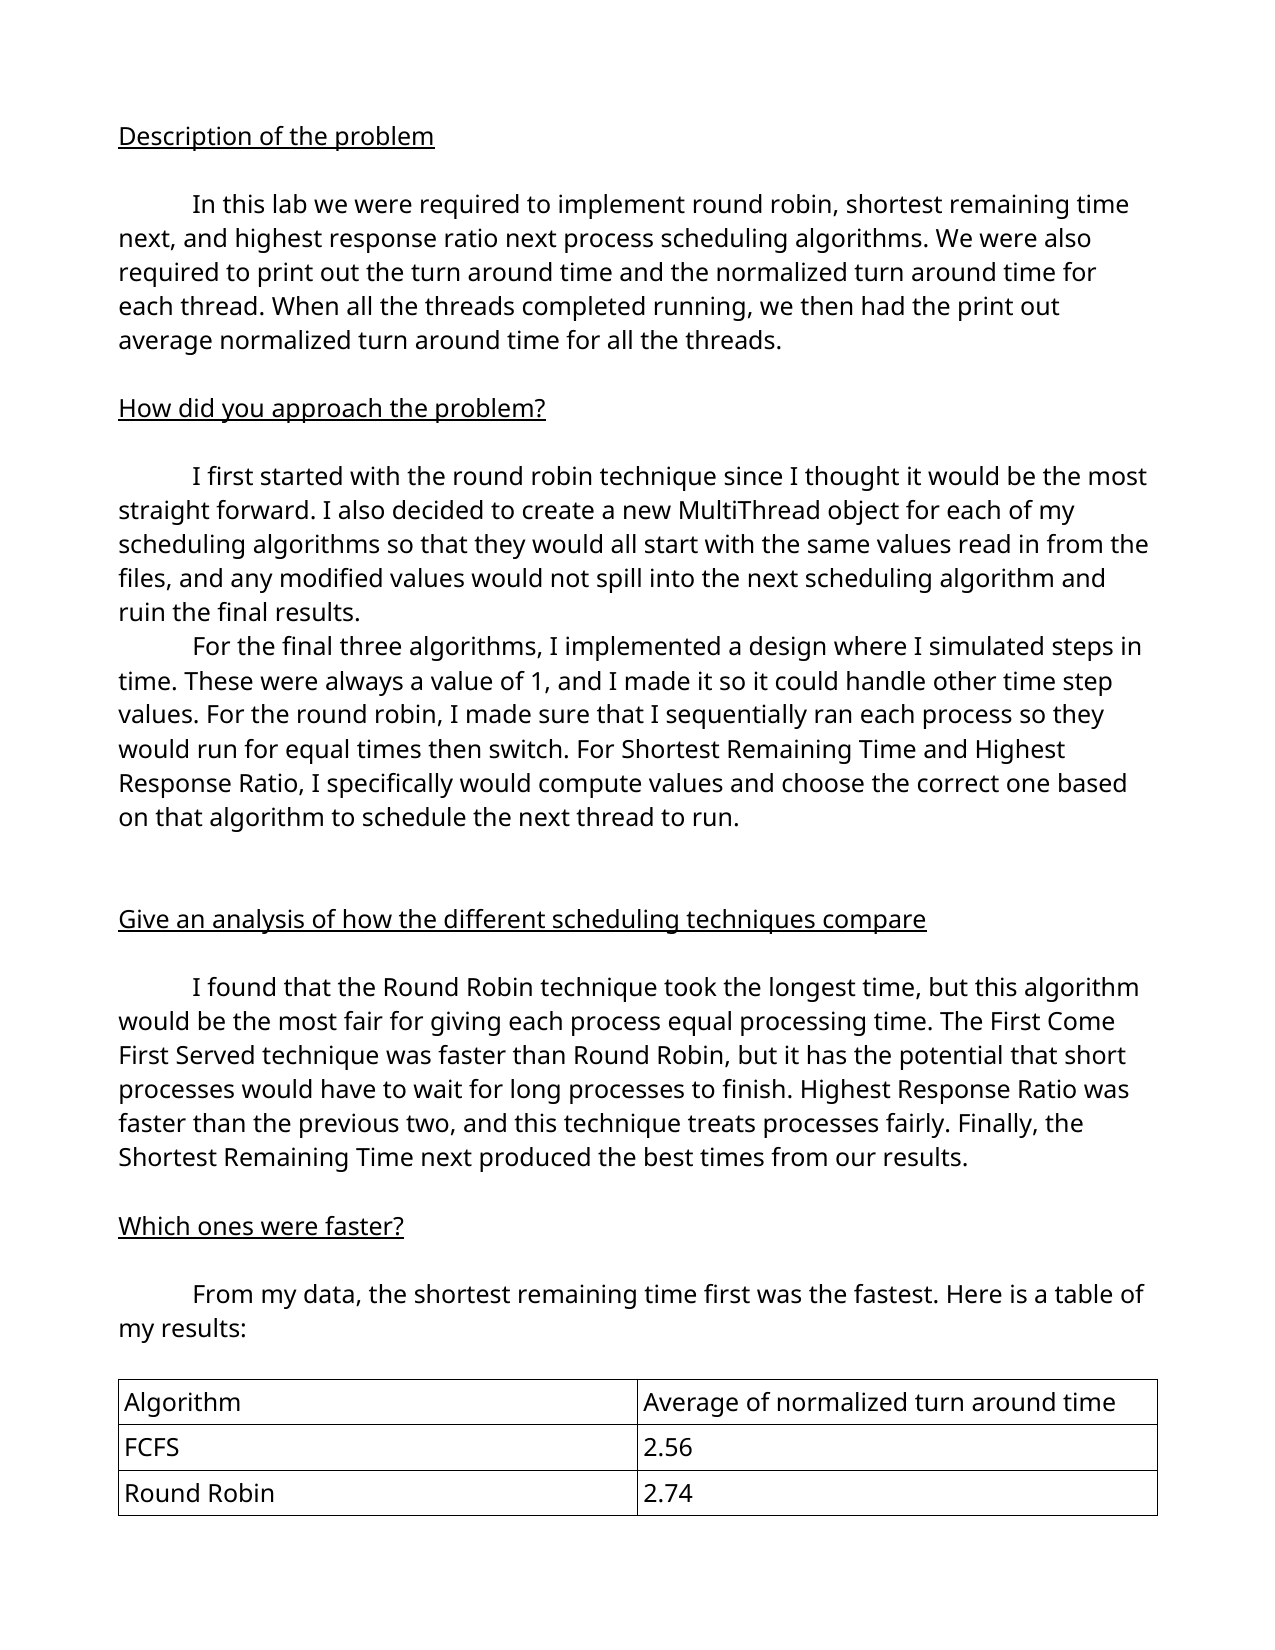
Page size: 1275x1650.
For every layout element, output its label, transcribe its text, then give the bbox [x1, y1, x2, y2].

text Give an analysis of how the different scheduling techniques compare [118, 902, 1157, 936]
table_cell FCFS [119, 1425, 637, 1470]
text For the final three algorithms, I implemented a design where I simulated steps in time. These were always a value of 1, and I made it so it could handle other time step values. For the round robin, I made sure that I sequentially ran each process so they would run for equal times then switch. For Shortest Remaining Time and Highest Response Ratio, I specifically would compute values and choose the correct one based on that algorithm to schedule the next thread to run. [118, 629, 1157, 833]
table_cell 2.56 [638, 1425, 1157, 1470]
table_cell 2.74 [638, 1471, 1157, 1515]
table_header Algorithm [119, 1380, 637, 1424]
text How did you approach the problem? [118, 391, 1157, 425]
table_cell Round Robin [119, 1471, 637, 1515]
text Description of the problem [118, 118, 1157, 152]
text I first started with the round robin technique since I thought it would be the most straight forward. I also decided to create a new MultiThread object for each of my scheduling algorithms so that they would all start with the same values read in from the files, and any modified values would not spill into the next scheduling algorithm and ruin the final results. [118, 459, 1157, 629]
text Which ones were faster? [118, 1208, 1157, 1242]
table_header Average of normalized turn around time [638, 1380, 1157, 1424]
text I found that the Round Robin technique took the longest time, but this algorithm would be the most fair for giving each process equal processing time. The First Come First Served technique was faster than Round Robin, but it has the potential that short processes would have to wait for long processes to finish. Highest Response Ratio was faster than the previous two, and this technique treats processes fairly. Finally, the Shortest Remaining Time next produced the best times from our results. [118, 970, 1157, 1174]
text From my data, the shortest remaining time first was the fastest. Here is a table of my results: [118, 1276, 1157, 1344]
text In this lab we were required to implement round robin, shortest remaining time next, and highest response ratio next process scheduling algorithms. We were also required to print out the turn around time and the normalized turn around time for each thread. When all the threads completed running, we then had the print out average normalized turn around time for all the threads. [118, 186, 1157, 357]
